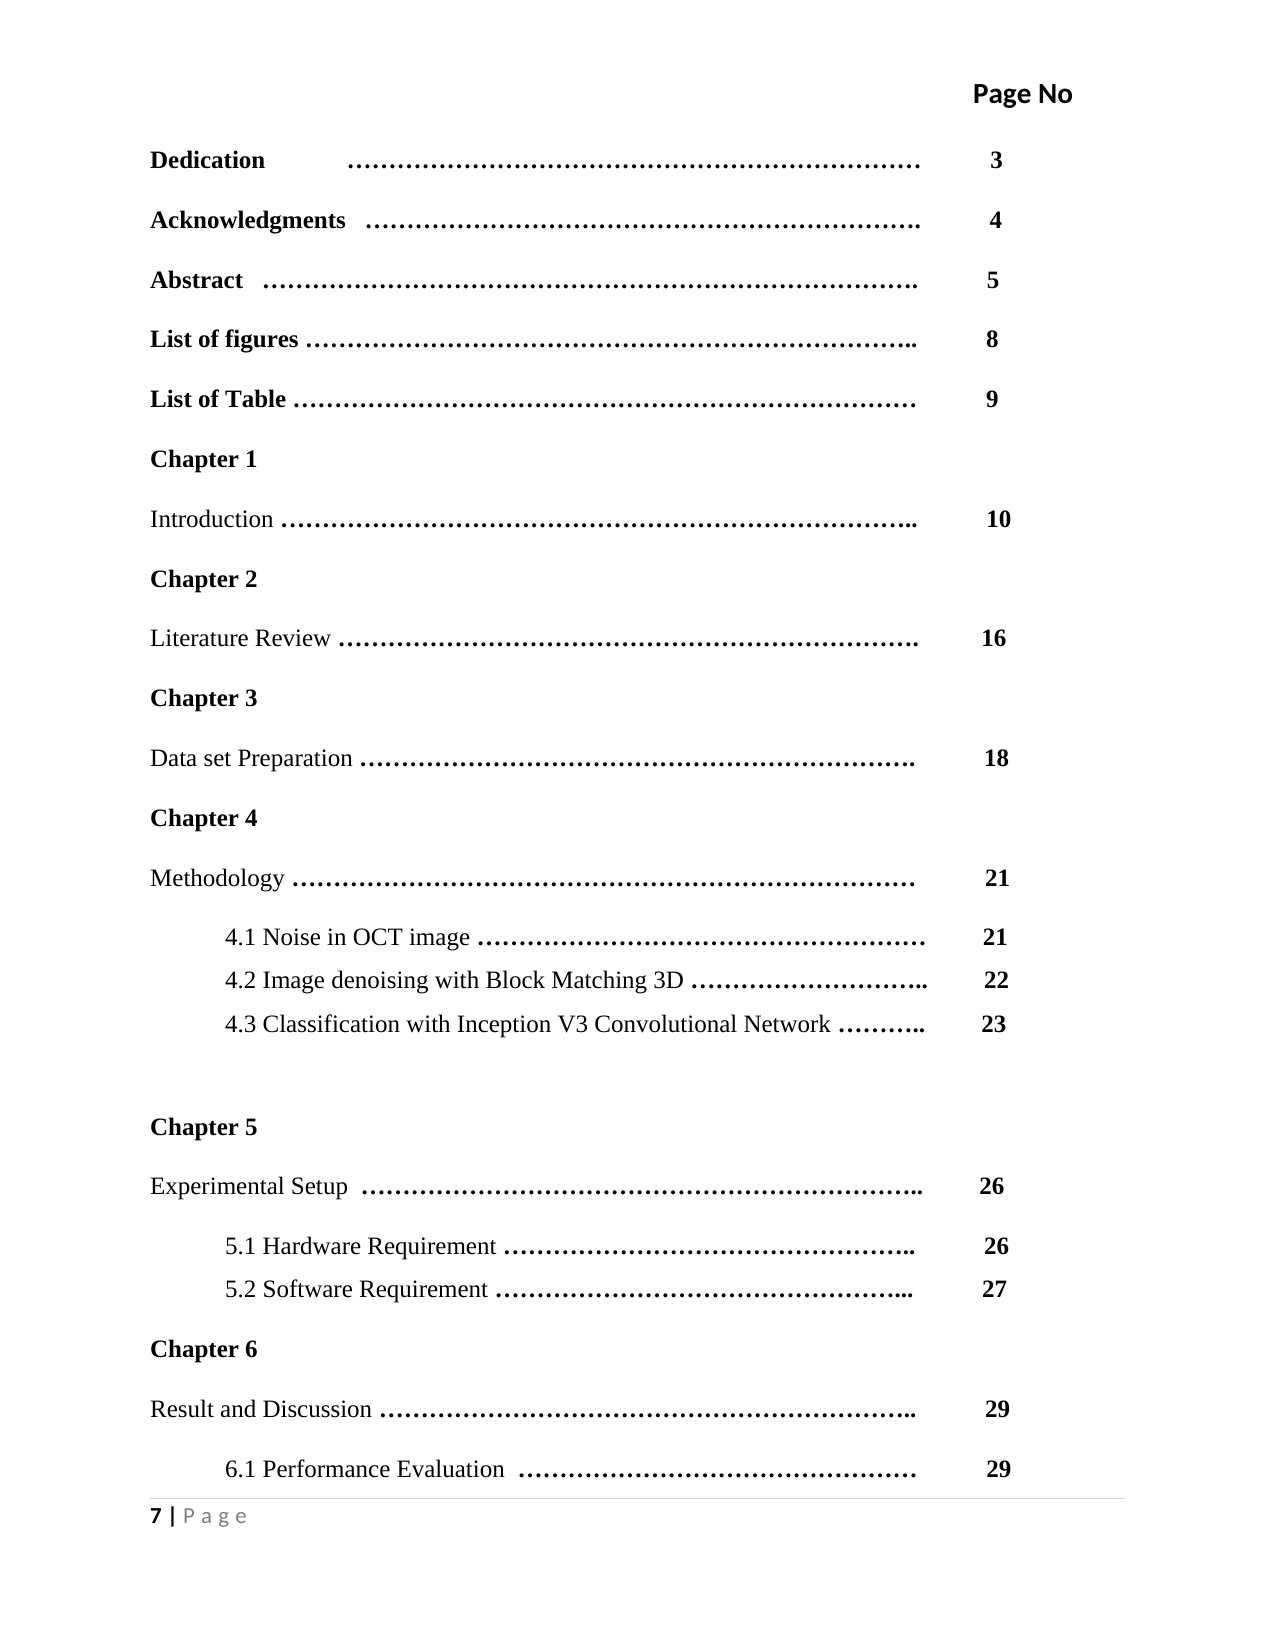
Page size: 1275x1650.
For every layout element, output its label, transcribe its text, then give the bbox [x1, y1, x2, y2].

text Chapter 3 [150, 683, 1125, 712]
text Methodology ………………………………………………………………… 21 [150, 863, 1125, 891]
text Experimental Setup ………………………………………………………….. 26 [150, 1171, 1125, 1200]
text Chapter 1 [150, 444, 1125, 473]
text Abstract ……………………………………………………………………. 5 [150, 265, 1125, 293]
text 4.1 Noise in OCT image ……………………………………………… 21 4.2 Image denoising with Block Matching 3D ……………………….. 22 4.3 Classification with Inception V3 Convolutional Network ……….. 23 [150, 922, 1125, 1081]
text Chapter 5 [150, 1112, 1125, 1140]
text Chapter 4 [150, 803, 1125, 832]
text Chapter 2 [150, 564, 1125, 592]
text Acknowledgments …………………………………………………………. 4 [150, 205, 1125, 234]
text 6.1 Performance Evaluation ………………………………………… 29 [150, 1454, 1125, 1482]
text Chapter 6 [150, 1334, 1125, 1363]
text Page No [150, 75, 1125, 111]
text Introduction ………………………………………………………………….. 10 [150, 504, 1125, 533]
text Result and Discussion ……………………………………………………….. 29 [150, 1394, 1125, 1423]
text List of Table ………………………………………………………………… 9 [150, 384, 1125, 413]
text Literature Review ……………………………………………………………. 16 [150, 623, 1125, 652]
text 5.1 Hardware Requirement ………………………………………….. 26 5.2 Software Requirement …………………………………………... 27 [150, 1231, 1125, 1303]
text List of figures ……………………………………………………………….. 8 [150, 324, 1125, 353]
text Data set Preparation …………………………………………………………. 18 [150, 743, 1125, 772]
text Dedication …………………………………………………………… 3 [150, 145, 1125, 174]
